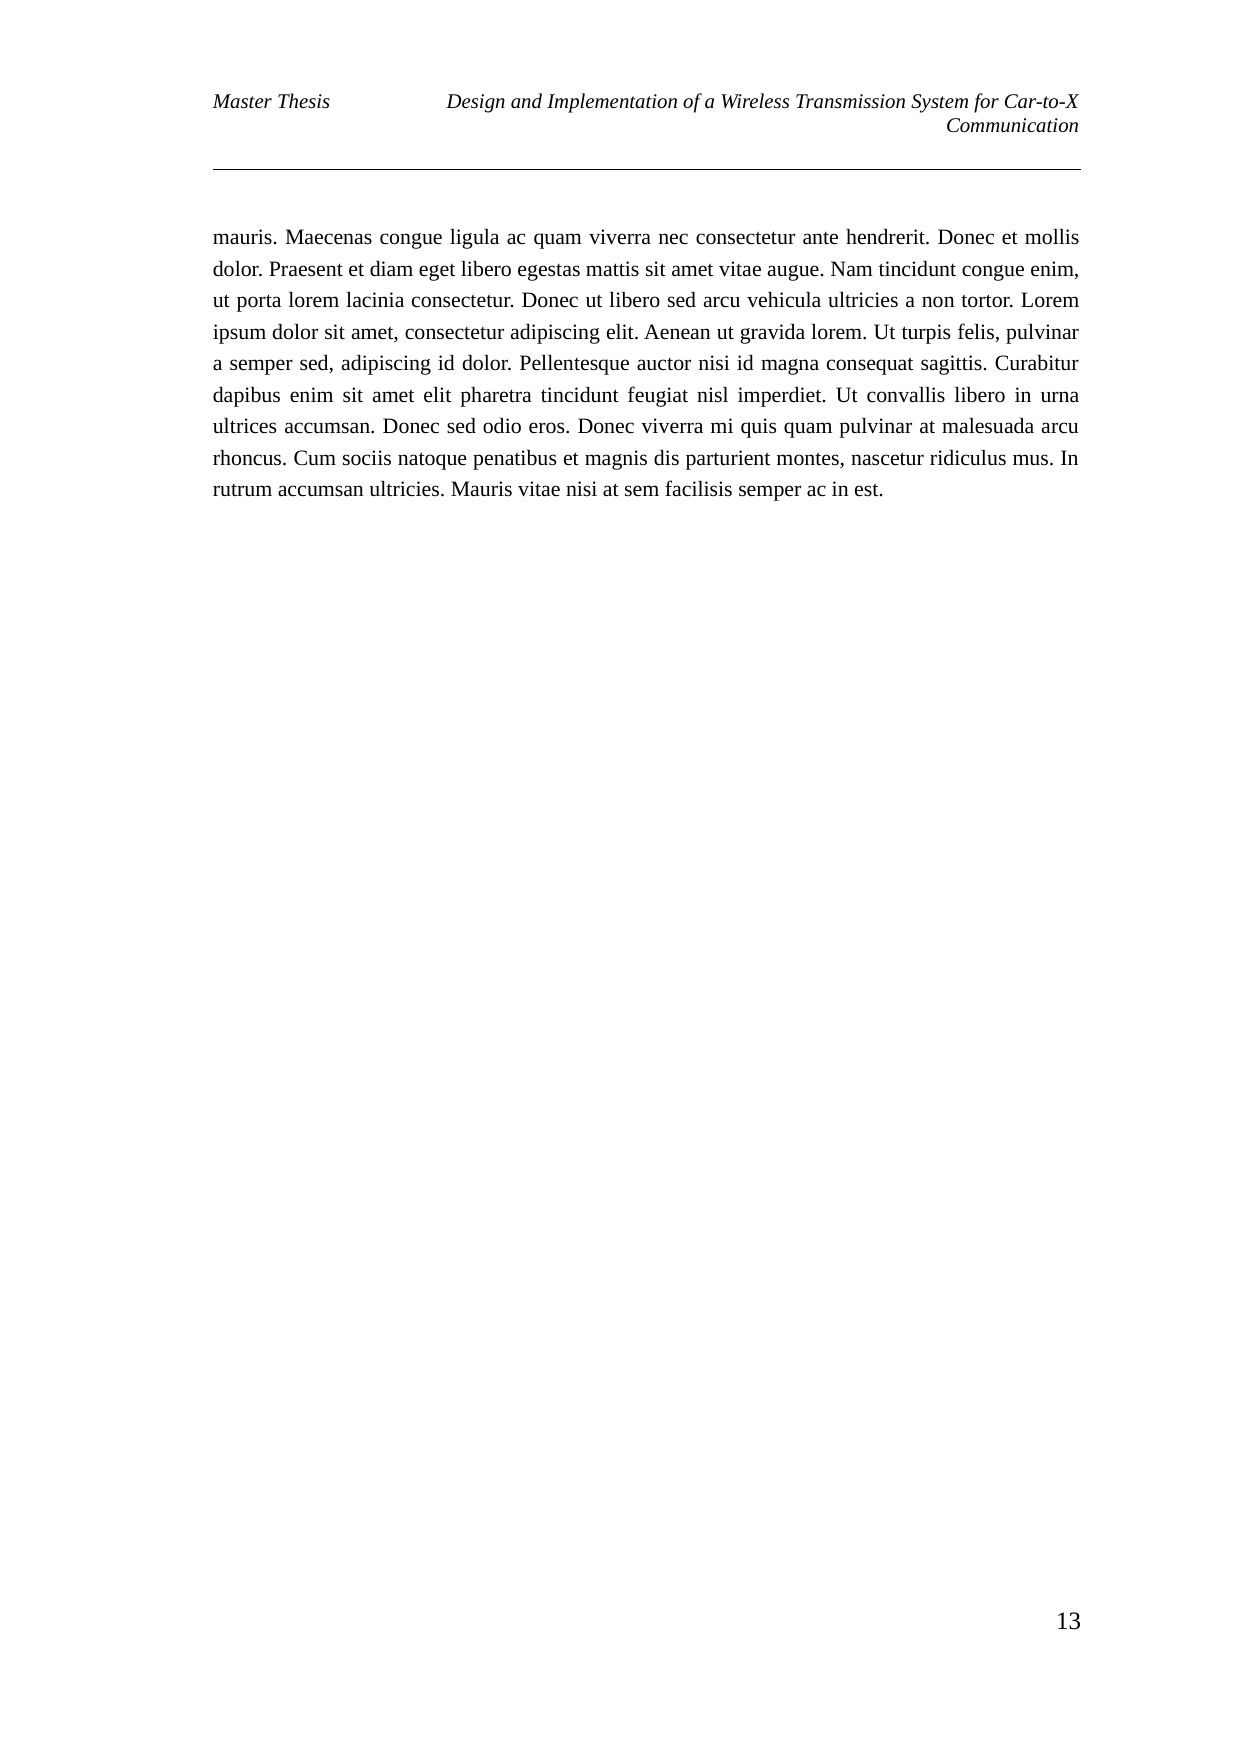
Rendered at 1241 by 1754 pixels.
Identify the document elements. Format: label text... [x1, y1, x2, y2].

text mauris. Maecenas congue ligula ac quam viverra nec consectetur ante hendrerit. Donec et mollis dolor. Praesent et diam eget libero egestas mattis sit amet vitae augue. Nam tincidunt congue enim, ut porta lorem lacinia consectetur. Donec ut libero sed arcu vehicula ultricies a non tortor. Lorem ipsum dolor sit amet, consectetur adipiscing elit. Aenean ut gravida lorem. Ut turpis felis, pulvinar a semper sed, adipiscing id dolor. Pellentesque auctor nisi id magna consequat sagittis. Curabitur dapibus enim sit amet elit pharetra tincidunt feugiat nisl imperdiet. Ut convallis libero in urna ultrices accumsan. Donec sed odio eros. Donec viverra mi quis quam pulvinar at malesuada arcu rhoncus. Cum sociis natoque penatibus et magnis dis parturient montes, nascetur ridiculus mus. In rutrum accumsan ultricies. Mauris vitae nisi at sem facilisis semper ac in est. [213, 224, 1081, 501]
